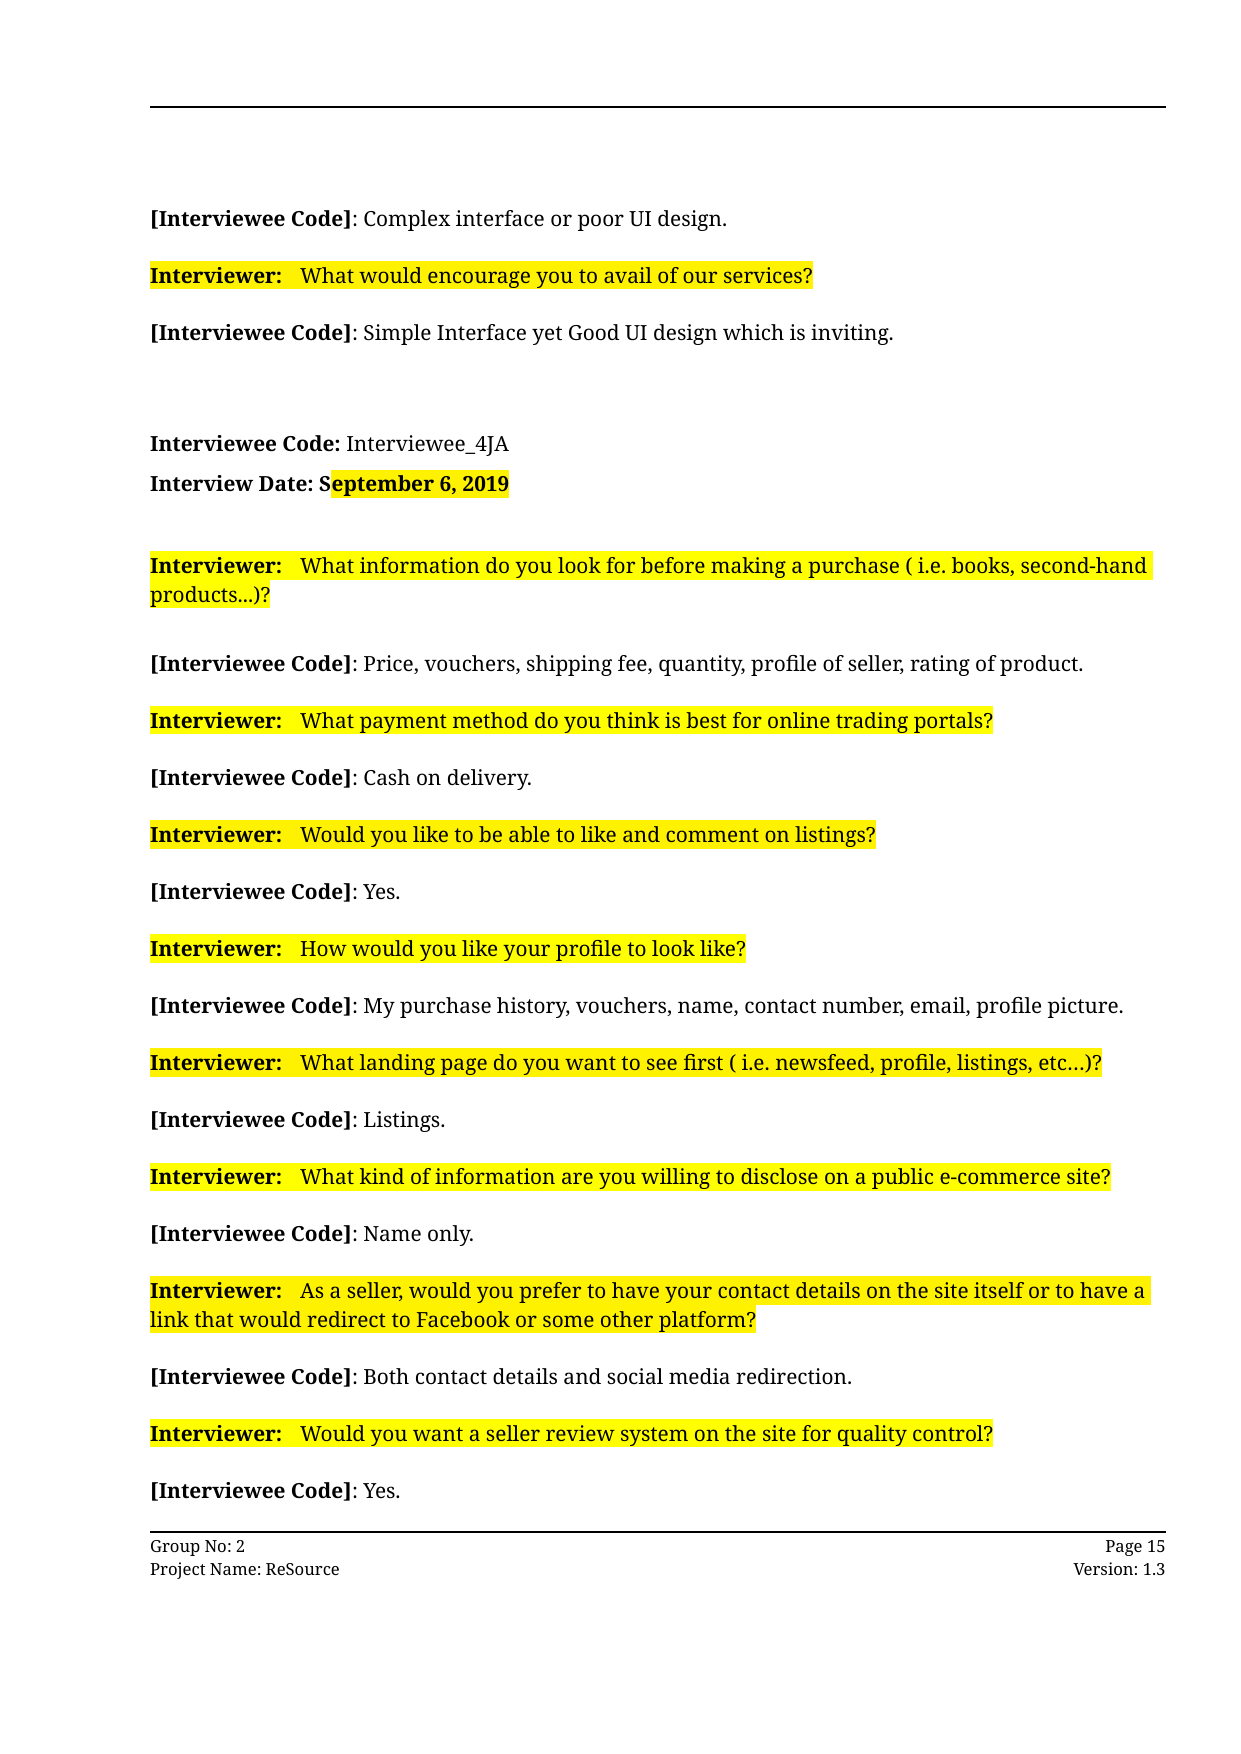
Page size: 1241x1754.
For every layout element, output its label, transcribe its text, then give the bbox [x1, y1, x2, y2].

text [Interviewee Code]: Price, vouchers, shipping fee, quantity, profile of seller, rating of product. [150, 649, 1166, 678]
text [Interviewee Code]: Yes. [150, 877, 1166, 906]
text [Interviewee Code]: My purchase history, vouchers, name, contact number, email, profile picture. [150, 991, 1166, 1020]
text Interviewer: What payment method do you think is best for online trading portals? [150, 706, 1166, 734]
text [Interviewee Code]: Cash on delivery. [150, 763, 1166, 792]
text Interviewer: As a seller, would you prefer to have your contact details on the site itself or to have a link that would redirect to Facebook or some other platform? [150, 1276, 1166, 1333]
text [Interviewee Code]: Yes. [150, 1476, 1166, 1504]
text [Interviewee Code]: Complex interface or poor UI design. [150, 204, 1166, 232]
text Interviewee Code: Interviewee_4JA [150, 429, 1166, 457]
text Interviewer: What would encourage you to avail of our services? [150, 261, 1166, 289]
text Interviewer: Would you want a seller review system on the site for quality control? [150, 1419, 1166, 1447]
text [Interviewee Code]: Name only. [150, 1219, 1166, 1248]
text Interviewer: What landing page do you want to see first ( i.e. newsfeed, profile, listings, etc…)? [150, 1048, 1166, 1077]
text Interviewer: What information do you look for before making a purchase ( i.e. books, second-hand products...)? [150, 551, 1166, 608]
text Interview Date: September 6, 2019 [150, 469, 1166, 498]
text [Interviewee Code]: Both contact details and social media redirection. [150, 1362, 1166, 1391]
text Interviewer: Would you like to be able to like and comment on listings? [150, 820, 1166, 849]
text Interviewer: How would you like your profile to look like? [150, 934, 1166, 963]
text Interviewer: What kind of information are you willing to disclose on a public e-commerce site? [150, 1162, 1166, 1191]
text [Interviewee Code]: Simple Interface yet Good UI design which is inviting. [150, 318, 1166, 346]
text [Interviewee Code]: Listings. [150, 1106, 1166, 1134]
